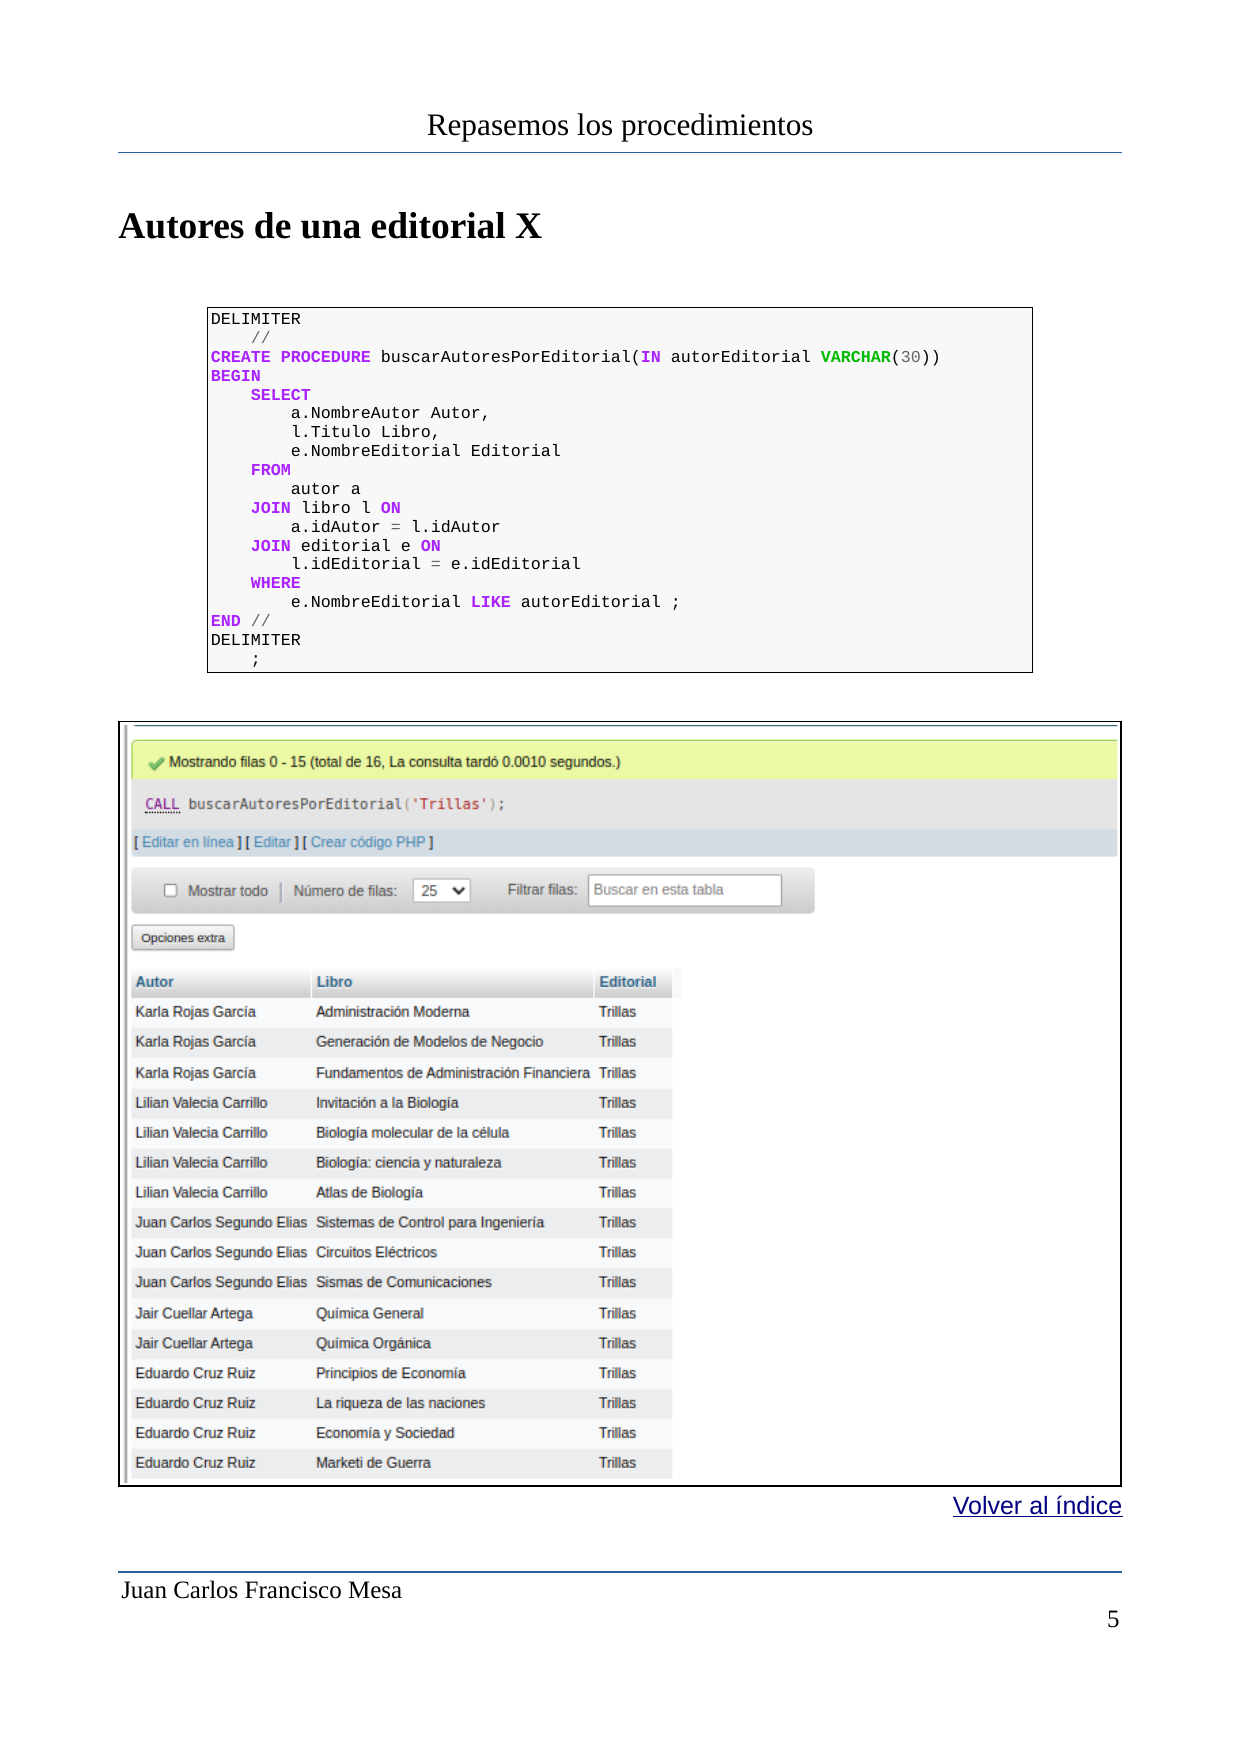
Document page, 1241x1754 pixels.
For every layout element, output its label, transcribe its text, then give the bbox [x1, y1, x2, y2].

text SELECT [208, 382, 1032, 401]
text Volver al índice [118, 1487, 1122, 1520]
text JOIN editorial e ON [208, 533, 1032, 552]
text autor a [208, 477, 1032, 495]
text END // [208, 608, 1032, 627]
text l.idEditorial = e.idEditorial [208, 552, 1032, 571]
text // [208, 326, 1032, 344]
text a.idAutor = l.idAutor [208, 514, 1032, 533]
text e.NombreEditorial LIKE autorEditorial ; [208, 590, 1032, 608]
text l.Titulo Libro, [208, 420, 1032, 439]
text e.NombreEditorial Editorial [208, 439, 1032, 458]
text JOIN libro l ON [208, 495, 1032, 514]
text FROM [208, 458, 1032, 477]
text WHERE [208, 571, 1032, 590]
text a.NombreAutor Autor, [208, 401, 1032, 420]
text CREATE PROCEDURE buscarAutoresPorEditorial(IN autorEditorial VARCHAR(30)) [208, 344, 1032, 363]
text DELIMITER [208, 308, 1032, 326]
picture [122, 725, 1118, 1483]
subtitle Autores de una editorial X [118, 204, 1122, 247]
text [120, 722, 1120, 1485]
text ; [208, 646, 1032, 672]
text BEGIN [208, 363, 1032, 382]
text DELIMITER [208, 627, 1032, 646]
